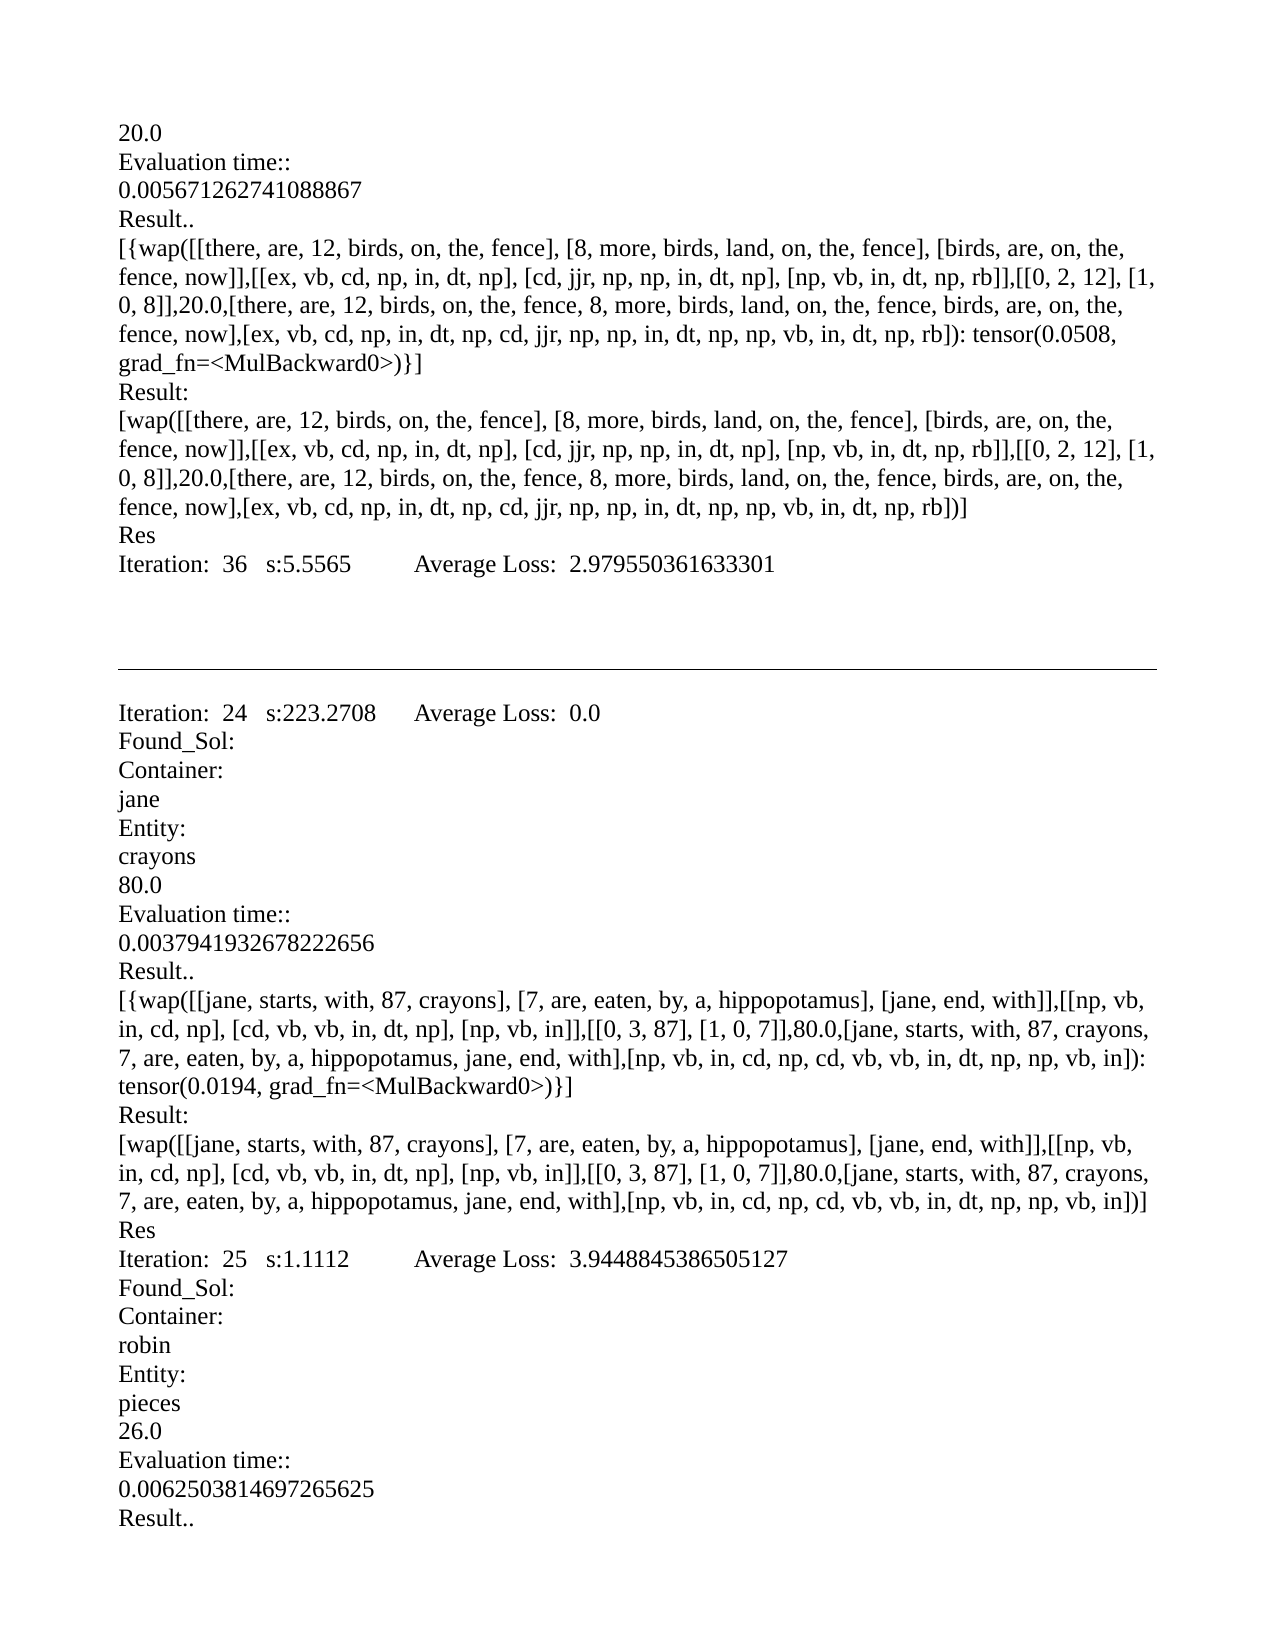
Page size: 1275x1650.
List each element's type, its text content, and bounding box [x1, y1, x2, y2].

text [{wap([[there, are, 12, birds, on, the, fence], [8, more, birds, land, on, the, fence], [birds, are, on, the, fence, now]],[[ex, vb, cd, np, in, dt, np], [cd, jjr, np, np, in, dt, np], [np, vb, in, dt, np, rb]],[[0, 2, 12], [1, 0, 8]],20.0,[there, are, 12, birds, on, the, fence, 8, more, birds, land, on, the, fence, birds, are, on, the, fence, now],[ex, vb, cd, np, in, dt, np, cd, jjr, np, np, in, dt, np, np, vb, in, dt, np, rb]): tensor(0.0508, grad_fn=<MulBackward0>)}] [118, 233, 1157, 377]
text Result: [118, 377, 1157, 406]
text Evaluation time:: [118, 1445, 1157, 1474]
text Evaluation time:: [118, 899, 1157, 928]
text Container: [118, 755, 1157, 784]
text pieces [118, 1388, 1157, 1416]
text Res [118, 1215, 1157, 1244]
text Result: [118, 1100, 1157, 1129]
text crayons [118, 841, 1157, 870]
text robin [118, 1330, 1157, 1359]
text Result.. [118, 1503, 1157, 1531]
text 0.005671262741088867 [118, 176, 1157, 204]
text 80.0 [118, 870, 1157, 899]
text 0.0037941932678222656 [118, 928, 1157, 956]
text Res [118, 521, 1157, 549]
text Iteration: 24 s:223.2708 Average Loss: 0.0 [118, 698, 1157, 726]
text 26.0 [118, 1416, 1157, 1445]
text 20.0 [118, 118, 1157, 147]
text Entity: [118, 1359, 1157, 1388]
text Entity: [118, 813, 1157, 841]
text Iteration: 25 s:1.1112 Average Loss: 3.9448845386505127 [118, 1244, 1157, 1273]
text [wap([[there, are, 12, birds, on, the, fence], [8, more, birds, land, on, the, fence], [birds, are, on, the, fence, now]],[[ex, vb, cd, np, in, dt, np], [cd, jjr, np, np, in, dt, np], [np, vb, in, dt, np, rb]],[[0, 2, 12], [1, 0, 8]],20.0,[there, are, 12, birds, on, the, fence, 8, more, birds, land, on, the, fence, birds, are, on, the, fence, now],[ex, vb, cd, np, in, dt, np, cd, jjr, np, np, in, dt, np, np, vb, in, dt, np, rb])] [118, 406, 1157, 521]
text Iteration: 36 s:5.5565 Average Loss: 2.979550361633301 [118, 549, 1157, 578]
text Found_Sol: [118, 726, 1157, 755]
text [wap([[jane, starts, with, 87, crayons], [7, are, eaten, by, a, hippopotamus], [jane, end, with]],[[np, vb, in, cd, np], [cd, vb, vb, in, dt, np], [np, vb, in]],[[0, 3, 87], [1, 0, 7]],80.0,[jane, starts, with, 87, crayons, 7, are, eaten, by, a, hippopotamus, jane, end, with],[np, vb, in, cd, np, cd, vb, vb, in, dt, np, np, vb, in])] [118, 1129, 1157, 1215]
text Container: [118, 1301, 1157, 1330]
text Found_Sol: [118, 1273, 1157, 1301]
text Result.. [118, 956, 1157, 985]
text [{wap([[jane, starts, with, 87, crayons], [7, are, eaten, by, a, hippopotamus], [jane, end, with]],[[np, vb, in, cd, np], [cd, vb, vb, in, dt, np], [np, vb, in]],[[0, 3, 87], [1, 0, 7]],80.0,[jane, starts, with, 87, crayons, 7, are, eaten, by, a, hippopotamus, jane, end, with],[np, vb, in, cd, np, cd, vb, vb, in, dt, np, np, vb, in]): tensor(0.0194, grad_fn=<MulBackward0>)}] [118, 985, 1157, 1100]
text 0.0062503814697265625 [118, 1474, 1157, 1503]
text Result.. [118, 204, 1157, 233]
text jane [118, 784, 1157, 813]
text Evaluation time:: [118, 147, 1157, 176]
